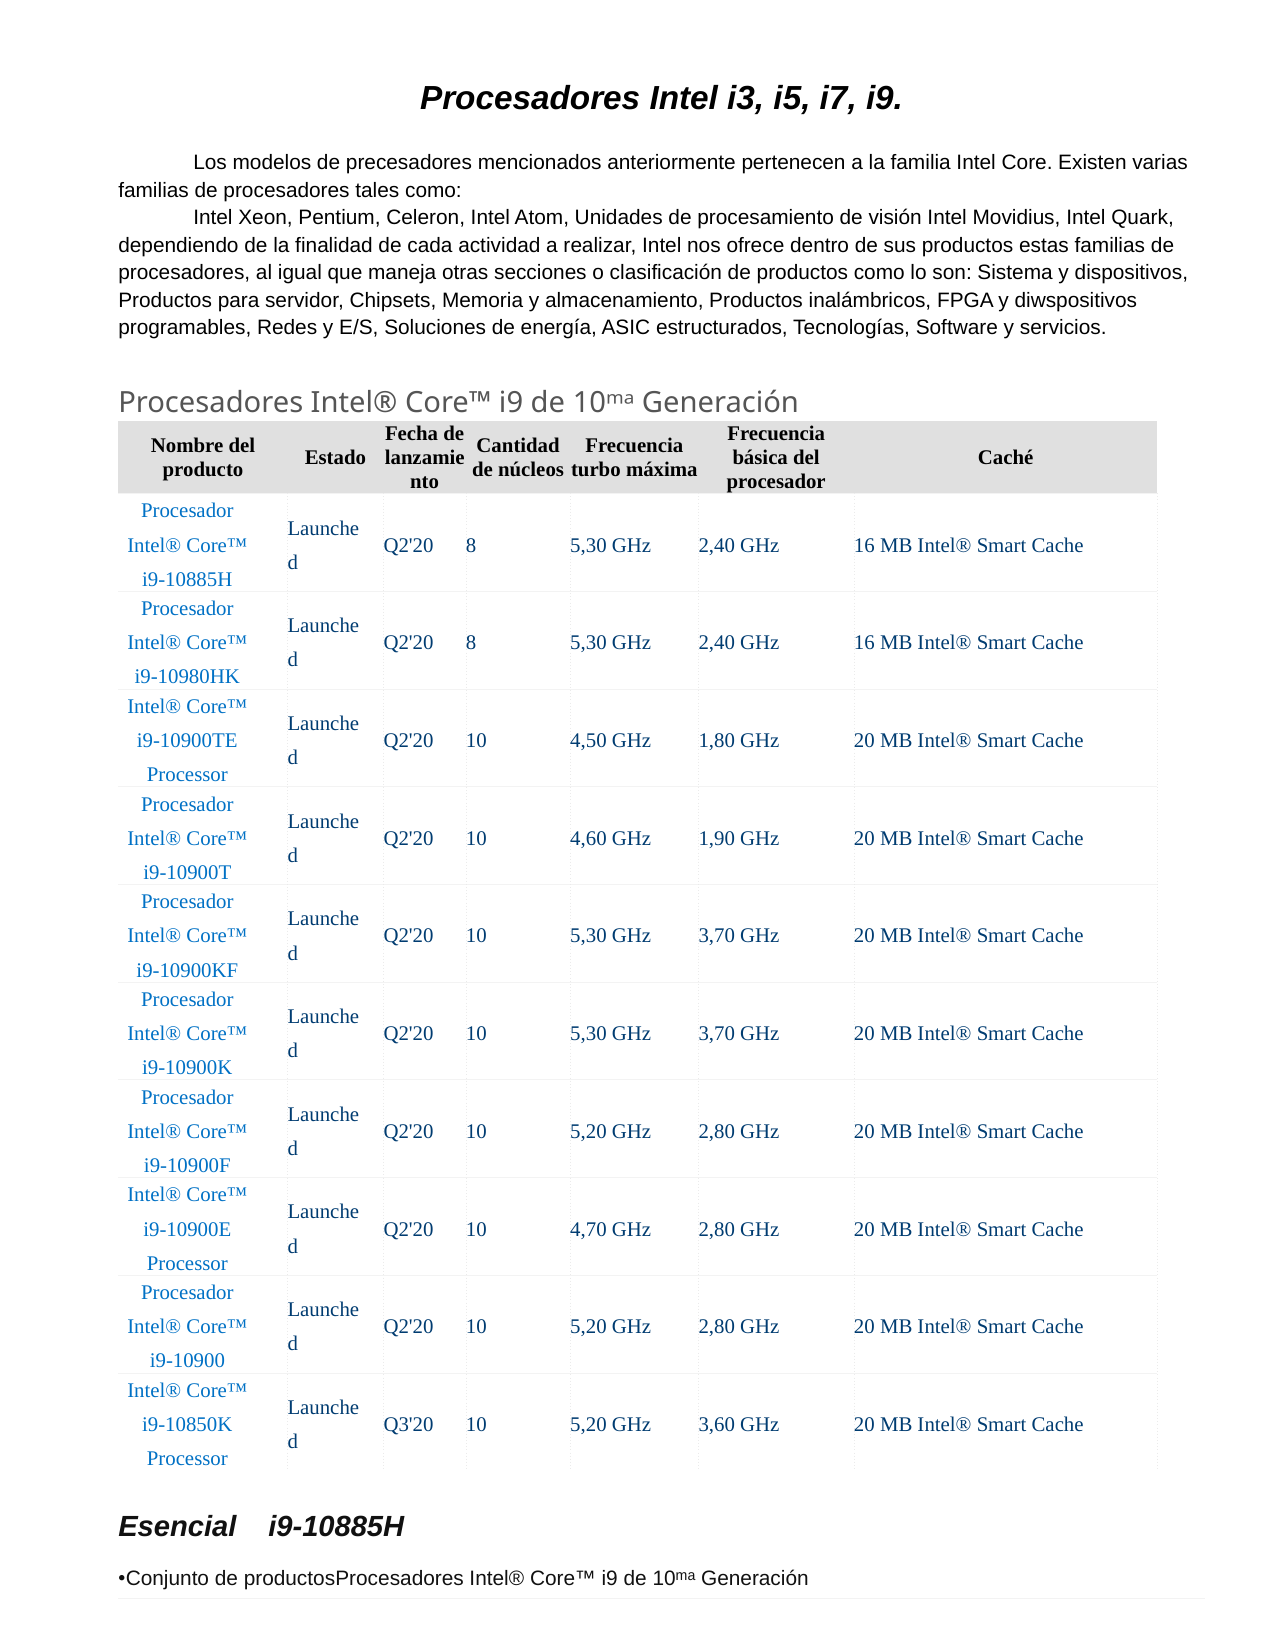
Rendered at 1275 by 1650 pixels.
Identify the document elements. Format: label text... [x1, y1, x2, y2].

table_cell 5,30 GHz [570, 592, 698, 688]
table_header Caché [854, 421, 1157, 493]
table_cell Launched [287, 592, 383, 688]
table_cell 5,30 GHz [570, 494, 698, 591]
table_cell 5,30 GHz [570, 983, 698, 1079]
table_header Frecuencia básica del procesador [698, 421, 854, 493]
table_cell 20 MB Intel® Smart Cache [854, 1374, 1157, 1470]
table_cell Procesador Intel® Core™ i9-10900KF [118, 885, 287, 982]
text Los modelos de precesadores mencionados anteriormente pertenecen a la familia Intel Core. Existen varias familias de procesadores tales como: [118, 150, 1205, 202]
subtitle Esencial i9-10885H [118, 1509, 1205, 1542]
table_cell 20 MB Intel® Smart Cache [854, 885, 1157, 982]
table_cell Launched [287, 690, 383, 786]
table_cell Q2'20 [383, 885, 466, 982]
table_cell Procesador Intel® Core™ i9-10900F [118, 1080, 287, 1177]
table_cell Q2'20 [383, 1178, 466, 1275]
table_cell 10 [466, 690, 570, 786]
table_cell 10 [466, 1178, 570, 1275]
table_cell 16 MB Intel® Smart Cache [854, 592, 1157, 688]
table_cell 20 MB Intel® Smart Cache [854, 787, 1157, 884]
table_cell 2,40 GHz [698, 592, 854, 688]
table_cell 1,90 GHz [698, 787, 854, 884]
text Intel Xeon, Pentium, Celeron, Intel Atom, Unidades de procesamiento de visión Intel Movidius, Intel Quark, dependiendo de la finalidad de cada actividad a realizar, Intel nos ofrece dentro de sus productos estas familias de procesadores, al igual que maneja otras secciones o clasificación de productos como lo son: Sistema y dispositivos, Productos para servidor, Chipsets, Memoria y almacenamiento, Productos inalámbricos, FPGA y diwspositivos programables, Redes y E/S, Soluciones de energía, ASIC estructurados, Tecnologías, Software y servicios. [118, 205, 1205, 339]
table_cell 5,20 GHz [570, 1276, 698, 1372]
table_cell 8 [466, 592, 570, 688]
table_cell 10 [466, 1276, 570, 1372]
table_cell 8 [466, 494, 570, 591]
table_header Cantidad de núcleos [466, 421, 570, 493]
subtitle Procesadores Intel® Core™ i9 de 10ᵐᵃ Generación [118, 381, 1205, 421]
table_cell Q2'20 [383, 690, 466, 786]
table_header Fecha de lanzamiento [383, 421, 466, 493]
table_cell 10 [466, 787, 570, 884]
table_cell Q2'20 [383, 1276, 466, 1372]
table_cell Launched [287, 787, 383, 884]
table_cell Intel® Core™ i9-10900E Processor [118, 1178, 287, 1275]
table_cell 10 [466, 983, 570, 1079]
table_cell 2,80 GHz [698, 1080, 854, 1177]
table_cell 10 [466, 885, 570, 982]
table_cell Q2'20 [383, 1080, 466, 1177]
list Conjunto de productosProcesadores Intel® Core™ i9 de 10ᵐᵃ Generación [118, 1566, 1205, 1598]
table_cell 4,70 GHz [570, 1178, 698, 1275]
table_cell Q2'20 [383, 494, 466, 591]
table_cell 5,20 GHz [570, 1080, 698, 1177]
text Procesadores Intel i3, i5, i7, i9. [118, 78, 1205, 117]
table_header Nombre del producto [118, 421, 287, 493]
table_cell Q3'20 [383, 1374, 466, 1470]
table_cell Launched [287, 1276, 383, 1372]
table_cell Procesador Intel® Core™ i9-10900 [118, 1276, 287, 1372]
table_cell Launched [287, 885, 383, 982]
table_cell 16 MB Intel® Smart Cache [854, 494, 1157, 591]
table_cell 2,40 GHz [698, 494, 854, 591]
table_cell 10 [466, 1080, 570, 1177]
table_cell 2,80 GHz [698, 1276, 854, 1372]
table_cell 3,60 GHz [698, 1374, 854, 1470]
table_cell Launched [287, 1178, 383, 1275]
table_cell Intel® Core™ i9-10900TE Processor [118, 690, 287, 786]
table_cell 1,80 GHz [698, 690, 854, 786]
table_cell 5,20 GHz [570, 1374, 698, 1470]
table_cell Launched [287, 1374, 383, 1470]
table_cell 10 [466, 1374, 570, 1470]
table_cell 4,60 GHz [570, 787, 698, 884]
table_cell Launched [287, 1080, 383, 1177]
table_cell Launched [287, 983, 383, 1079]
table_cell Procesador Intel® Core™ i9-10900K [118, 983, 287, 1079]
table_cell 5,30 GHz [570, 885, 698, 982]
table_cell 20 MB Intel® Smart Cache [854, 690, 1157, 786]
table_cell Q2'20 [383, 592, 466, 688]
table_cell Intel® Core™ i9-10850K Processor [118, 1374, 287, 1470]
table_header Frecuencia turbo máxima [570, 421, 698, 493]
table_cell Launched [287, 494, 383, 591]
table_cell 20 MB Intel® Smart Cache [854, 1080, 1157, 1177]
table_cell 20 MB Intel® Smart Cache [854, 1276, 1157, 1372]
table_cell Procesador Intel® Core™ i9-10885H [118, 494, 287, 591]
table_cell Procesador Intel® Core™ i9-10980HK [118, 592, 287, 688]
table_cell 20 MB Intel® Smart Cache [854, 983, 1157, 1079]
table_cell 3,70 GHz [698, 885, 854, 982]
table_cell Q2'20 [383, 787, 466, 884]
table_cell 20 MB Intel® Smart Cache [854, 1178, 1157, 1275]
table_cell 3,70 GHz [698, 983, 854, 1079]
table_cell 2,80 GHz [698, 1178, 854, 1275]
table_header Estado [287, 421, 383, 493]
table_cell Procesador Intel® Core™ i9-10900T [118, 787, 287, 884]
table_cell 4,50 GHz [570, 690, 698, 786]
table_cell Q2'20 [383, 983, 466, 1079]
